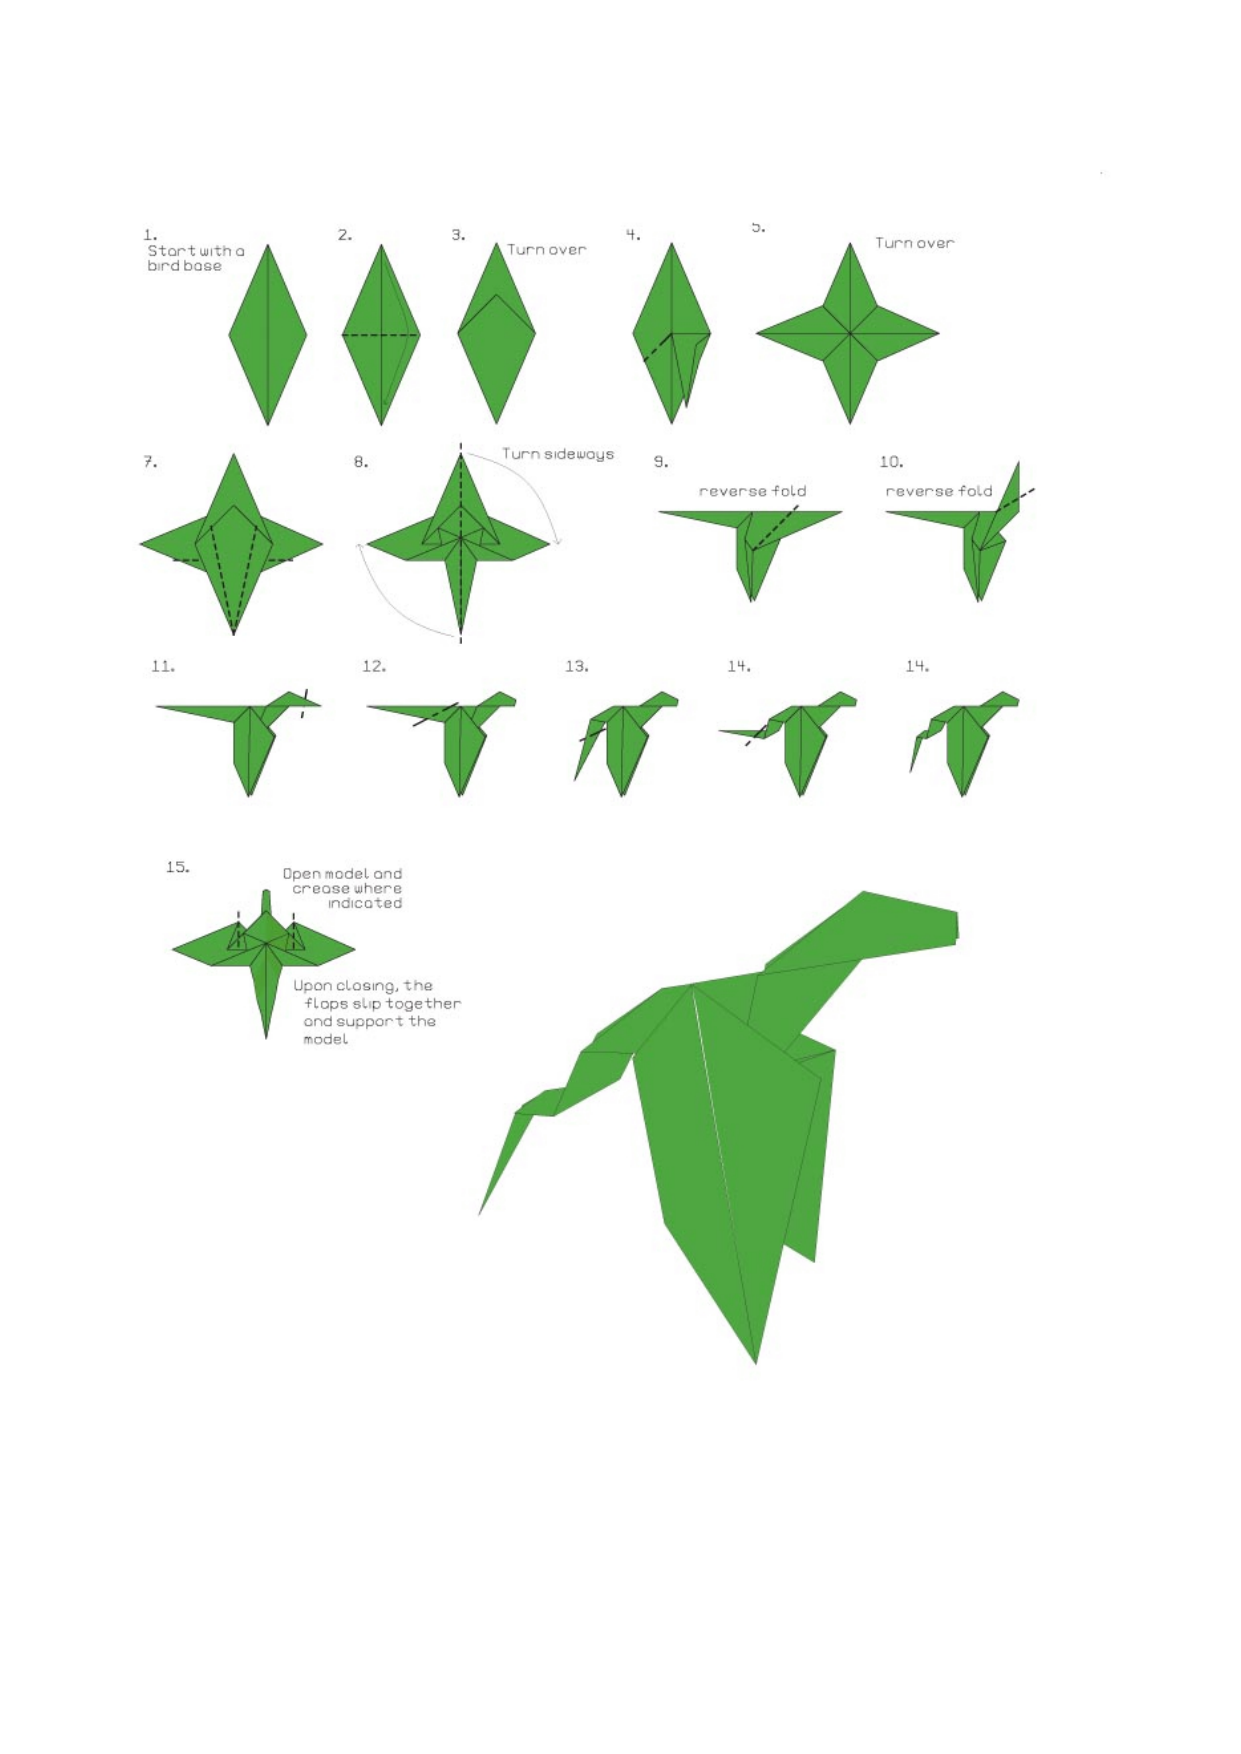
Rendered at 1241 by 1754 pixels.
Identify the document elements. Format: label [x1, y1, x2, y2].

picture [122, 126, 1118, 1381]
